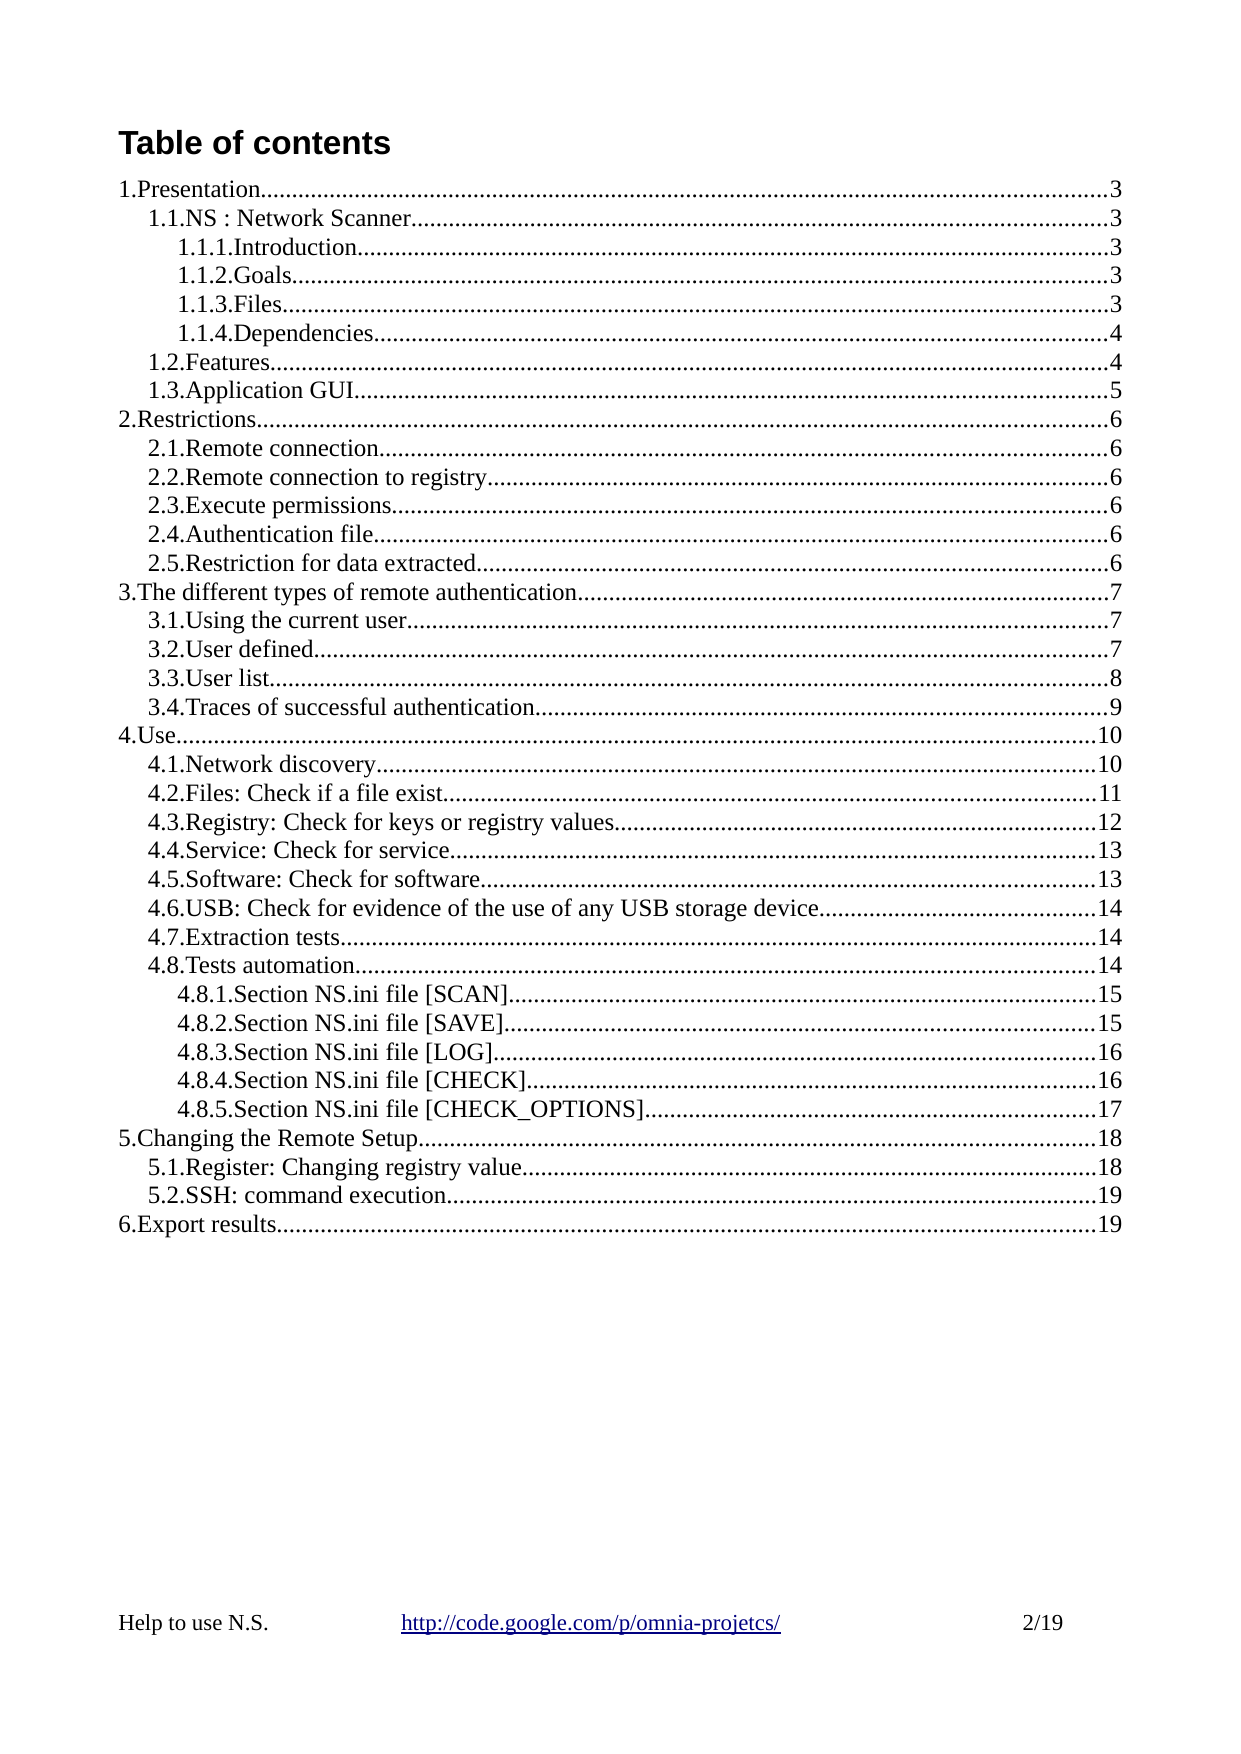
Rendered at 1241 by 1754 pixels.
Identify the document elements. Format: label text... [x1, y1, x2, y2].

text 1.Presentation 3 [118, 174, 1122, 203]
subtitle Table of contents [118, 123, 1122, 162]
text 1.1.1.Introduction 3 [177, 232, 1122, 261]
text 4.Use 10 [118, 721, 1122, 749]
text 2.3.Execute permissions 6 [148, 491, 1122, 519]
text 4.8.5.Section NS.ini file [CHECK_OPTIONS] 17 [177, 1094, 1122, 1123]
text 3.4.Traces of successful authentication 9 [148, 692, 1122, 721]
text 4.4.Service: Check for service 13 [148, 836, 1122, 864]
text 4.5.Software: Check for software 13 [148, 864, 1122, 893]
text 4.8.3.Section NS.ini file [LOG] 16 [177, 1037, 1122, 1066]
text 5.Changing the Remote Setup 18 [118, 1123, 1122, 1152]
text 3.1.Using the current user 7 [148, 606, 1122, 634]
text 4.7.Extraction tests 14 [148, 922, 1122, 951]
text 5.1.Register: Changing registry value 18 [148, 1152, 1122, 1181]
text 3.2.User defined 7 [148, 634, 1122, 663]
text 4.8.4.Section NS.ini file [CHECK] 16 [177, 1066, 1122, 1094]
text 1.3.Application GUI 5 [148, 376, 1122, 404]
text 4.1.Network discovery 10 [148, 749, 1122, 778]
text 2.4.Authentication file 6 [148, 519, 1122, 548]
text 4.3.Registry: Check for keys or registry values 12 [148, 807, 1122, 836]
text 4.2.Files: Check if a file exist 11 [148, 778, 1122, 807]
text 3.3.User list 8 [148, 663, 1122, 692]
text 1.1.3.Files 3 [177, 289, 1122, 318]
text 2.5.Restriction for data extracted 6 [148, 548, 1122, 577]
text 1.2.Features 4 [148, 347, 1122, 376]
text 6.Export results 19 [118, 1209, 1122, 1238]
text 2.2.Remote connection to registry 6 [148, 462, 1122, 491]
text 4.8.Tests automation 14 [148, 951, 1122, 979]
text 4.8.1.Section NS.ini file [SCAN] 15 [177, 979, 1122, 1008]
text 3.The different types of remote authentication 7 [118, 577, 1122, 606]
text 1.1.NS : Network Scanner 3 [148, 203, 1122, 232]
text 4.8.2.Section NS.ini file [SAVE] 15 [177, 1008, 1122, 1037]
text 1.1.4.Dependencies 4 [177, 318, 1122, 347]
text 5.2.SSH: command execution 19 [148, 1181, 1122, 1209]
text 1.1.2.Goals 3 [177, 261, 1122, 289]
text 2.Restrictions 6 [118, 404, 1122, 433]
text 2.1.Remote connection 6 [148, 433, 1122, 462]
text 4.6.USB: Check for evidence of the use of any USB storage device 14 [148, 893, 1122, 922]
